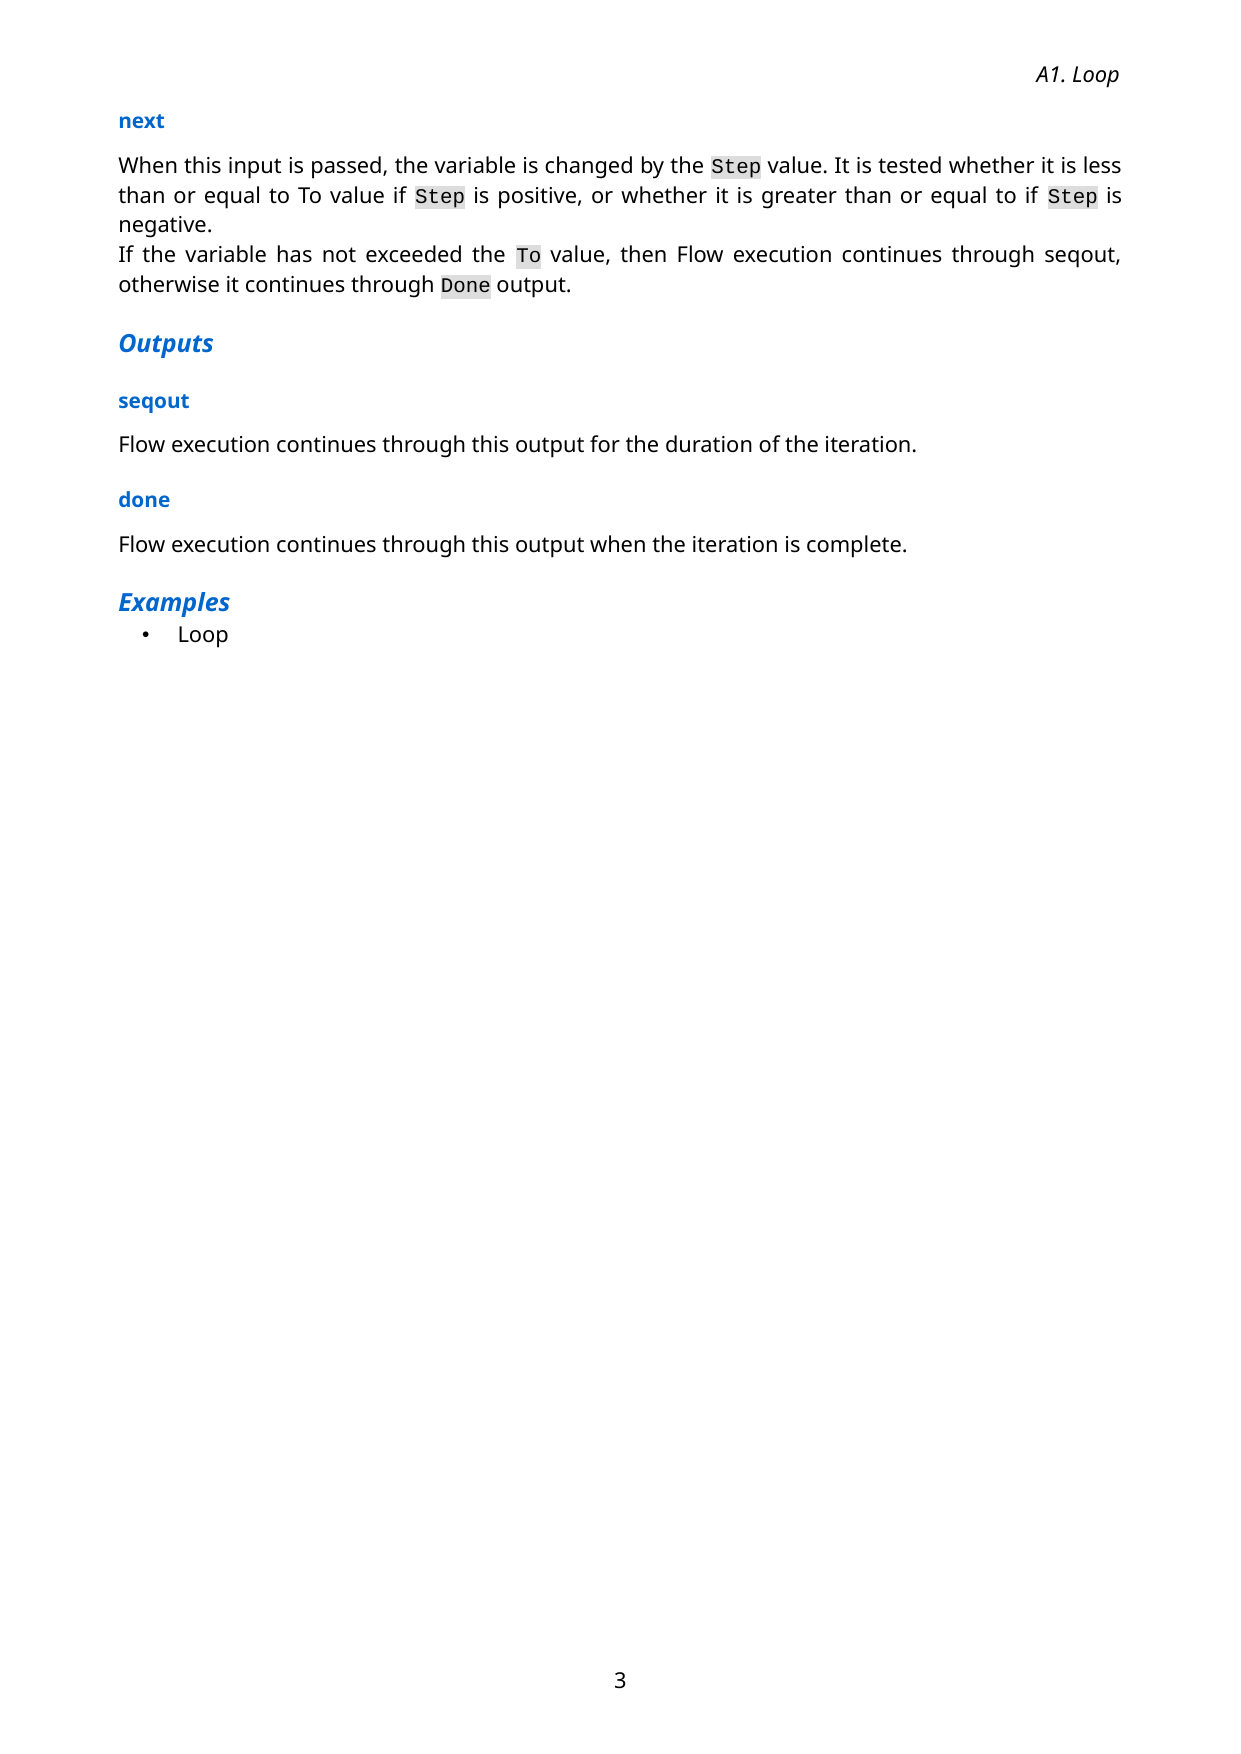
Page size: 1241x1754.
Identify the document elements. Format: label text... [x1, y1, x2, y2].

text Flow execution continues through this output when the iteration is complete. [118, 529, 1122, 558]
text When this input is passed, the variable is changed by the Step value. It is tested whether it is less than or equal to To value if Step is positive, or whether it is greater than or equal to if Step is negative. [118, 150, 1122, 239]
text If the variable has not exceeded the To value, then Flow execution continues through seqout, otherwise it continues through Done output. [118, 239, 1122, 299]
list Loop [142, 619, 1110, 649]
subtitle next [118, 107, 1122, 135]
subtitle seqout [118, 386, 1122, 414]
subtitle done [118, 486, 1122, 514]
text Flow execution continues through this output for the duration of the iteration. [118, 429, 1122, 459]
subtitle Outputs [118, 325, 1122, 359]
subtitle Examples [118, 585, 1122, 619]
